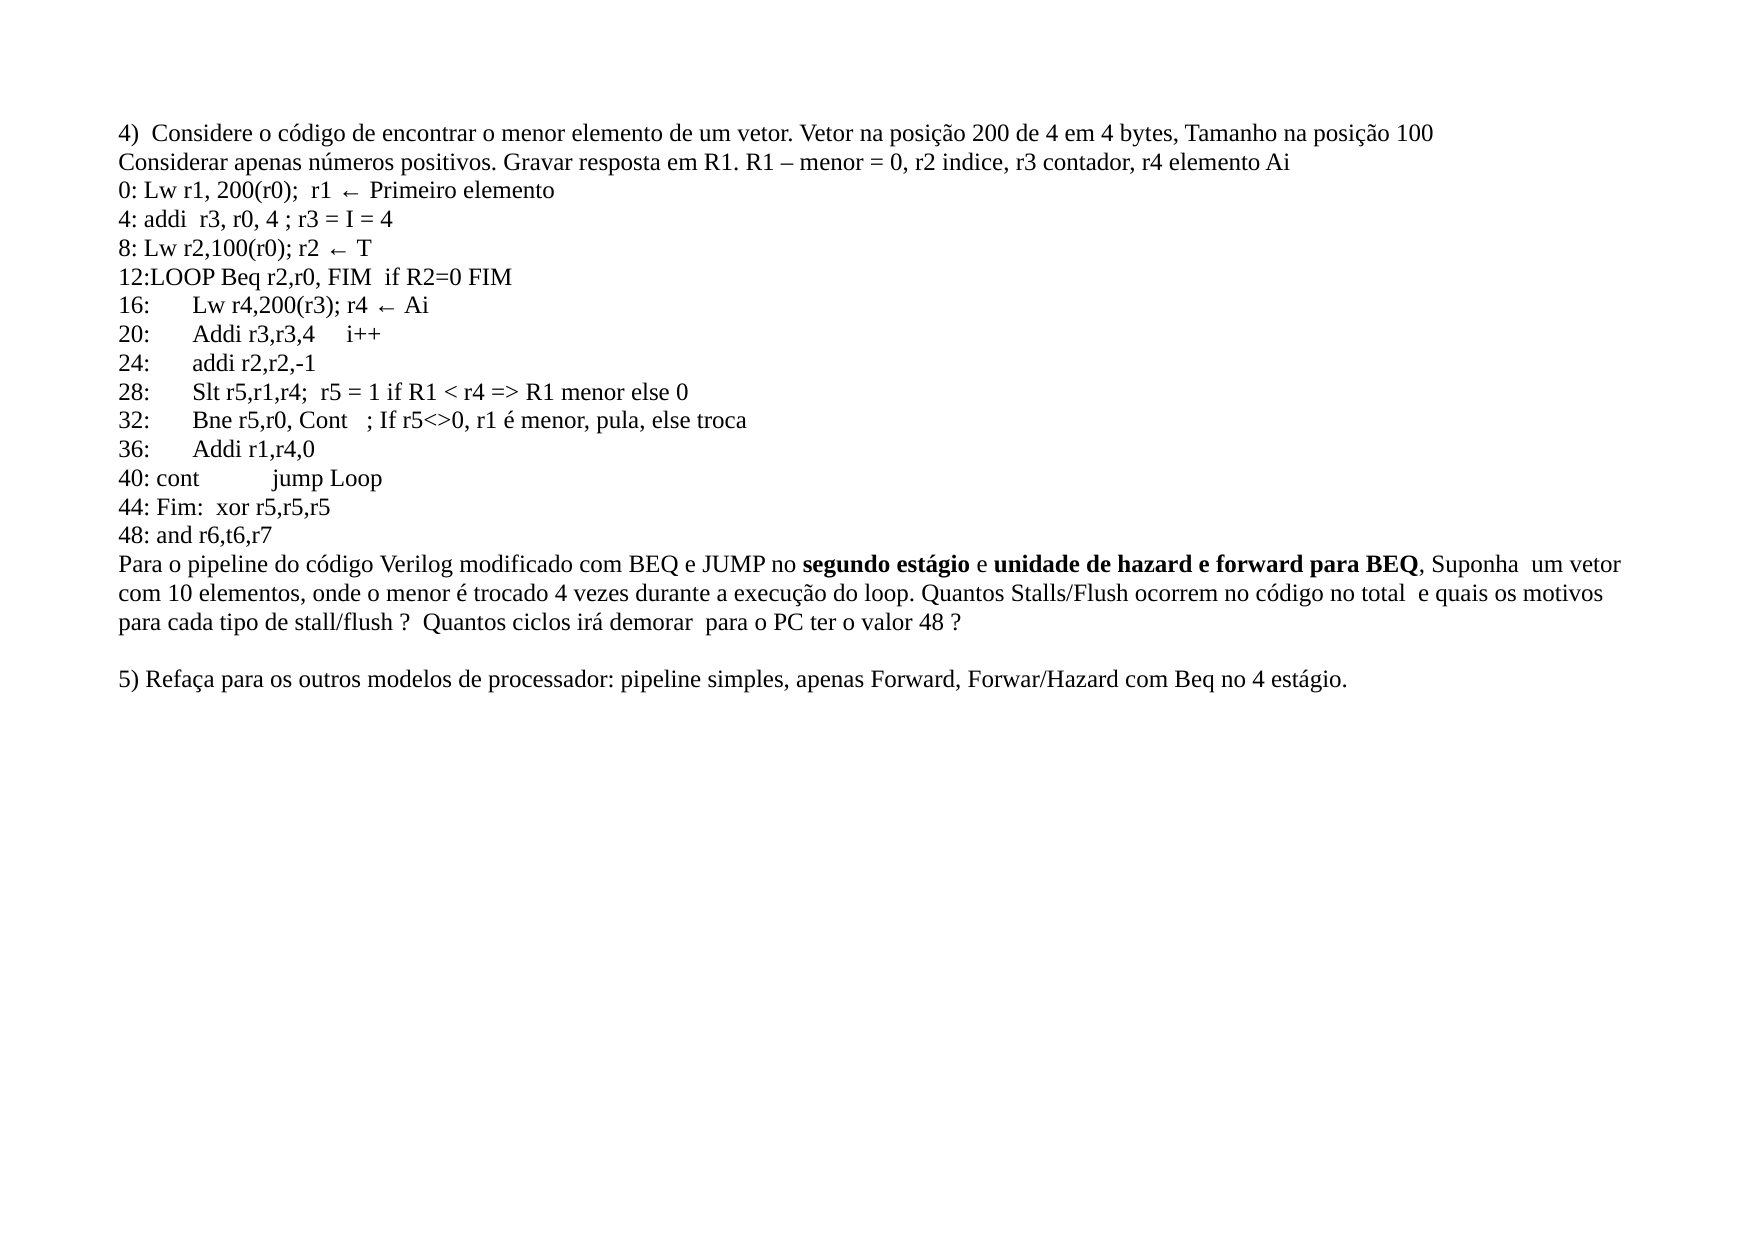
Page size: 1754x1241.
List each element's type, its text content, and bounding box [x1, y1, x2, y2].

text 36: Addi r1,r4,0 [118, 434, 1636, 463]
text 4) Considere o código de encontrar o menor elemento de um vetor. Vetor na posição 200 de 4 em 4 bytes, Tamanho na posição 100 [118, 118, 1636, 147]
text 44: Fim: xor r5,r5,r5 [118, 492, 1636, 521]
text Considerar apenas números positivos. Gravar resposta em R1. R1 – menor = 0, r2 indice, r3 contador, r4 elemento Ai [118, 147, 1636, 176]
text 16: Lw r4,200(r3); r4 ← Ai [118, 291, 1636, 319]
text 40: cont jump Loop [118, 463, 1636, 492]
text 48: and r6,t6,r7 [118, 521, 1636, 549]
text Para o pipeline do código Verilog modificado com BEQ e JUMP no segundo estágio e unidade de hazard e forward para BEQ, Suponha um vetor com 10 elementos, onde o menor é trocado 4 vezes durante a execução do loop. Quantos Stalls/Flush ocorrem no código no total e quais os motivos para cada tipo de stall/flush ? Quantos ciclos irá demorar para o PC ter o valor 48 ? [118, 549, 1636, 636]
text 24: addi r2,r2,-1 [118, 348, 1636, 377]
text 12:LOOP Beq r2,r0, FIM if R2=0 FIM [118, 262, 1636, 291]
text 0: Lw r1, 200(r0); r1 ← Primeiro elemento [118, 176, 1636, 204]
text 28: Slt r5,r1,r4; r5 = 1 if R1 < r4 => R1 menor else 0 [118, 377, 1636, 406]
text 20: Addi r3,r3,4 i++ [118, 319, 1636, 348]
text 8: Lw r2,100(r0); r2 ← T [118, 233, 1636, 262]
text 5) Refaça para os outros modelos de processador: pipeline simples, apenas Forward, Forwar/Hazard com Beq no 4 estágio. [118, 664, 1636, 693]
text 32: Bne r5,r0, Cont ; If r5<>0, r1 é menor, pula, else troca [118, 406, 1636, 434]
text 4: addi r3, r0, 4 ; r3 = I = 4 [118, 204, 1636, 233]
